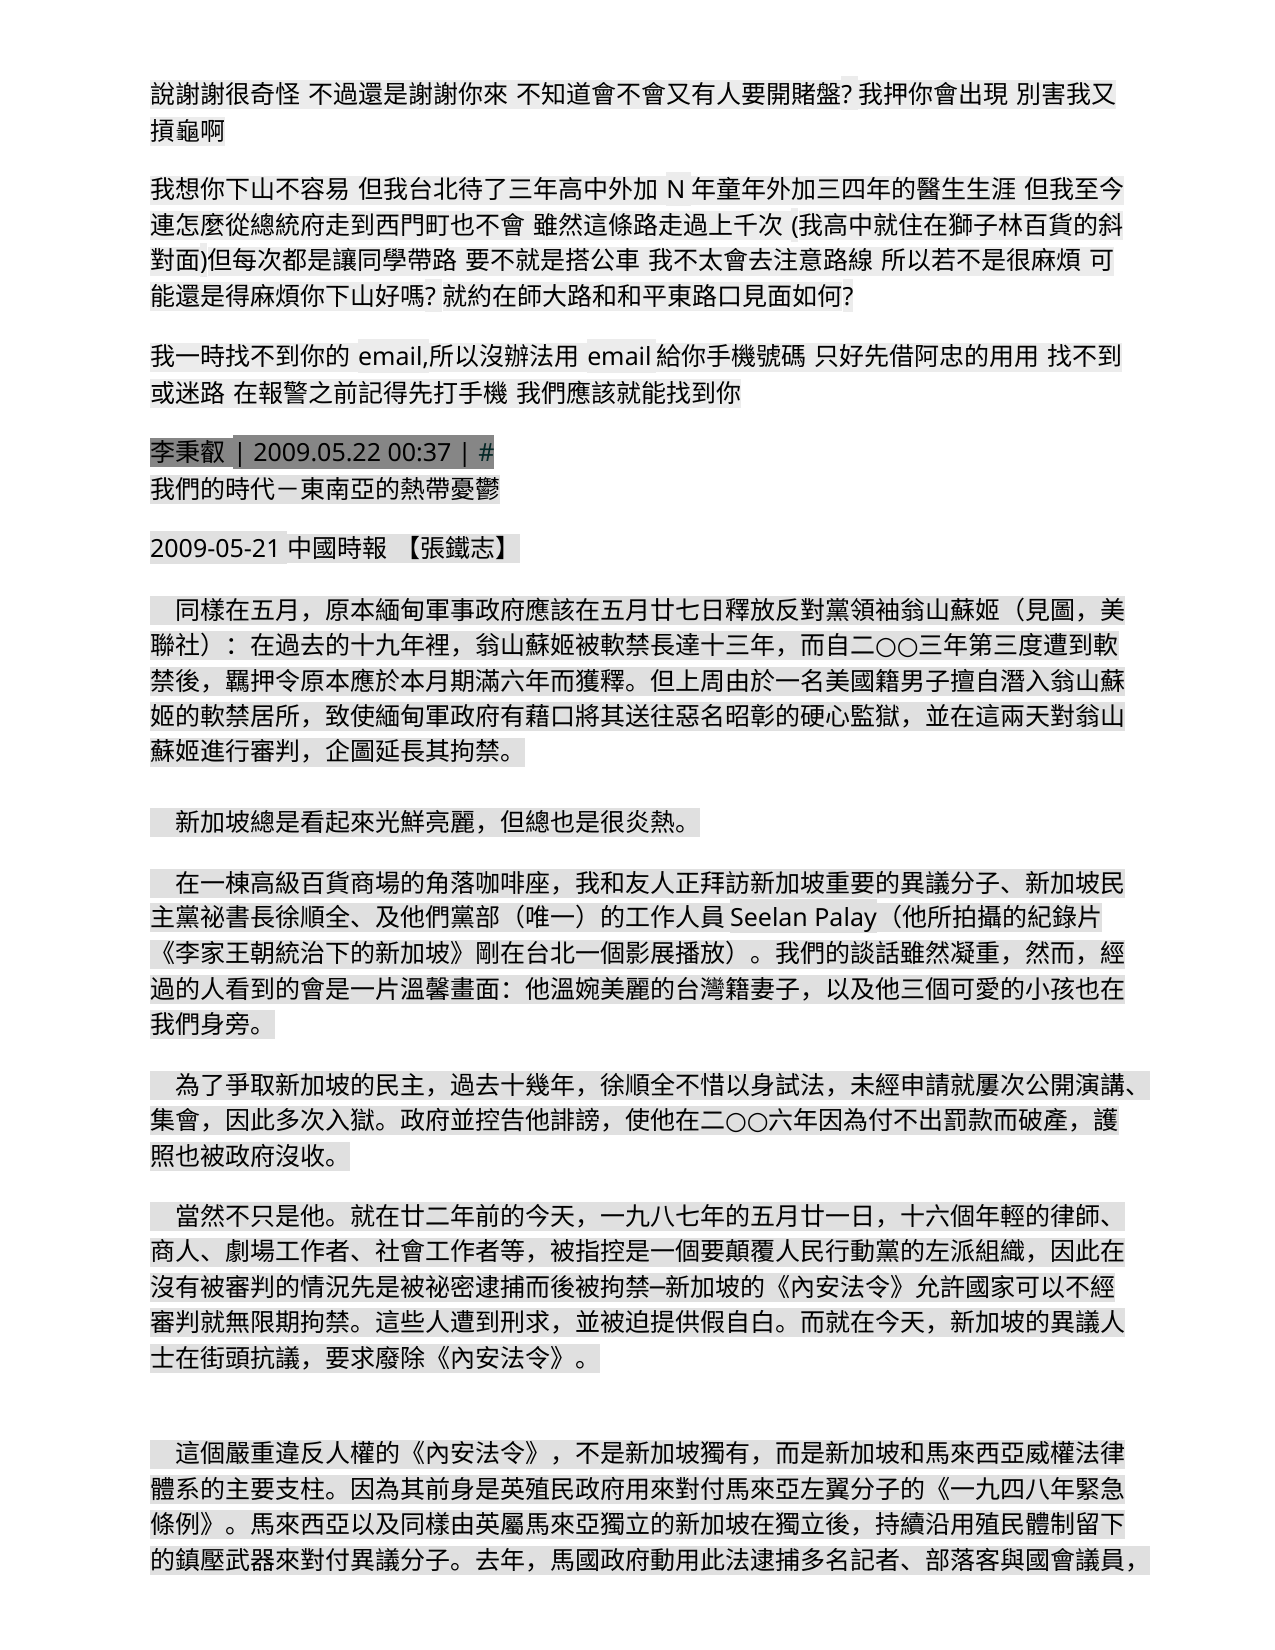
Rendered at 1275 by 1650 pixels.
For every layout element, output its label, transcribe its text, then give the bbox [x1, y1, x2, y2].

text 李秉叡 | 2009.05.22 00:37 | # [150, 433, 1125, 469]
text 2009-05-21 中國時報 【張鐵志】 [150, 529, 1125, 564]
text 當然不只是他。就在廿二年前的今天，一九八七年的五月廿一日，十六個年輕的律師、商人、劇場工作者、社會工作者等，被指控是一個要顛覆人民行動黨的左派組織，因此在沒有被審判的情況先是被祕密逮捕而後被拘禁─新加坡的《內安法令》允許國家可以不經審判就無限期拘禁。這些人遭到刑求，並被迫提供假自白。而就在今天，新加坡的異議人士在街頭抗議，要求廢除《內安法令》。 [150, 1196, 1125, 1373]
text 這個嚴重違反人權的《內安法令》，不是新加坡獨有，而是新加坡和馬來西亞威權法律體系的主要支柱。因為其前身是英殖民政府用來對付馬來亞左翼分子的《一九四八年緊急條例》。馬來西亞以及同樣由英屬馬來亞獨立的新加坡在獨立後，持續沿用殖民體制留下的鎮壓武器來對付異議分子。去年，馬國政府動用此法逮捕多名記者、部落客與國會議員，引起了民眾廣大的不滿。 [150, 1398, 1125, 1575]
text 在一棟高級百貨商場的角落咖啡座，我和友人正拜訪新加坡重要的異議分子、新加坡民主黨祕書長徐順全、及他們黨部（唯一）的工作人員Seelan Palay（他所拍攝的紀錄片《李家王朝統治下的新加坡》剛在台北一個影展播放）。我們的談話雖然凝重，然而，經過的人看到的會是一片溫馨畫面：他溫婉美麗的台灣籍妻子，以及他三個可愛的小孩也在我們身旁。 [150, 862, 1125, 1039]
text 我一時找不到你的 email,所以沒辦法用 email給你手機號碼 只好先借阿忠的用用 找不到或迷路 在報警之前記得先打手機 我們應該就能找到你 [150, 337, 1125, 408]
text 我想你下山不容易 但我台北待了三年高中外加 N 年童年外加三四年的醫生生涯 但我至今連怎麼從總統府走到西門町也不會 雖然這條路走過上千次 (我高中就住在獅子林百貨的斜對面)但每次都是讓同學帶路 要不就是搭公車 我不太會去注意路線 所以若不是很麻煩 可能還是得麻煩你下山好嗎? 就約在師大路和和平東路口見面如何? [150, 171, 1125, 312]
text 說謝謝很奇怪 不過還是謝謝你來 不知道會不會又有人要開賭盤? 我押你會出現 別害我又摃龜啊 [150, 75, 1125, 146]
text 為了爭取新加坡的民主，過去十幾年，徐順全不惜以身試法，未經申請就屢次公開演講、集會，因此多次入獄。政府並控告他誹謗，使他在二○○六年因為付不出罰款而破產，護照也被政府沒收。 [150, 1064, 1125, 1171]
text 同樣在五月，原本緬甸軍事政府應該在五月廿七日釋放反對黨領袖翁山蘇姬（見圖，美聯社）：在過去的十九年裡，翁山蘇姬被軟禁長達十三年，而自二○○三年第三度遭到軟禁後，羈押令原本應於本月期滿六年而獲釋。但上周由於一名美國籍男子擅自潛入翁山蘇姬的軟禁居所，致使緬甸軍政府有藉口將其送往惡名昭彰的硬心監獄，並在這兩天對翁山蘇姬進行審判，企圖延長其拘禁。 新加坡總是看起來光鮮亮麗，但總也是很炎熱。 [150, 589, 1125, 837]
text 我們的時代－東南亞的熱帶憂鬱 [150, 469, 1125, 504]
